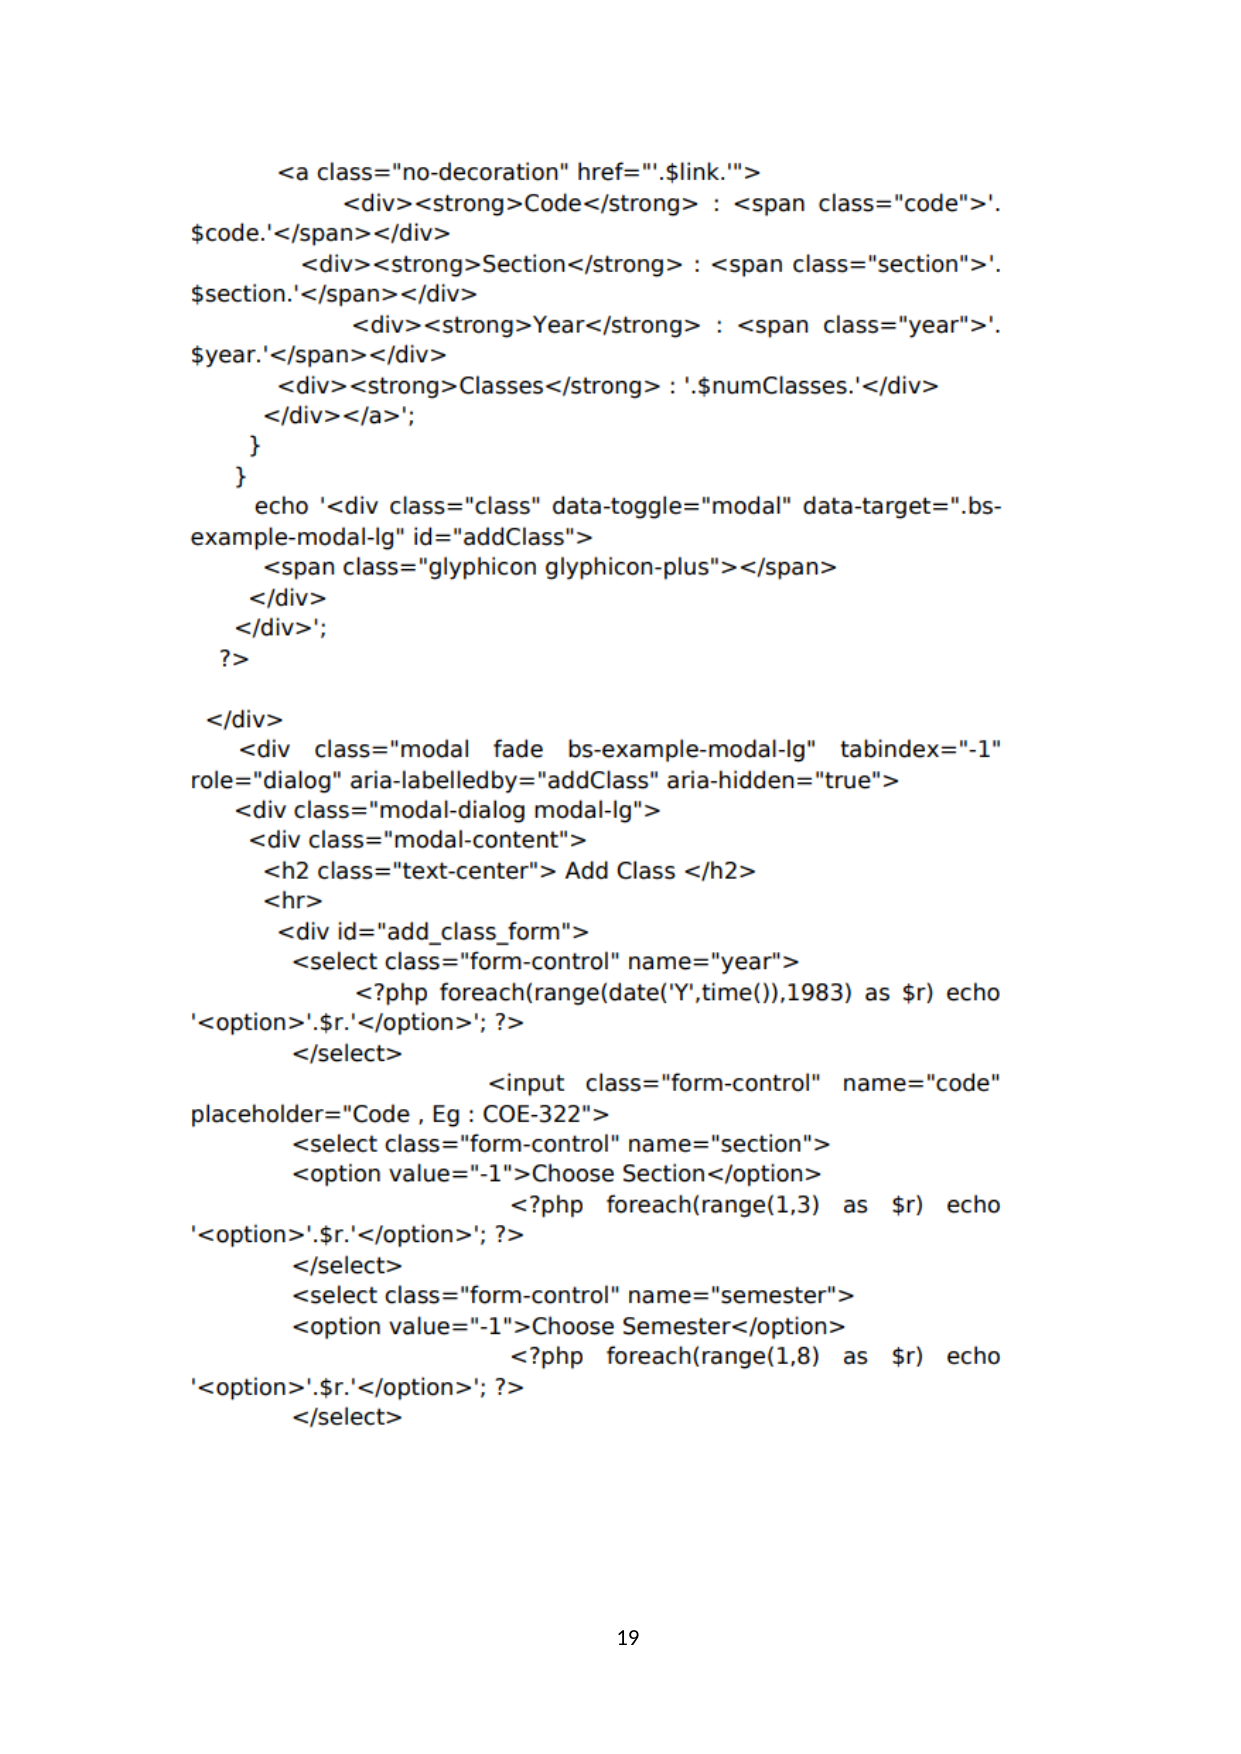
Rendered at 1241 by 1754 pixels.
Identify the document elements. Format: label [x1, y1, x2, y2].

picture [150, 150, 1106, 1439]
